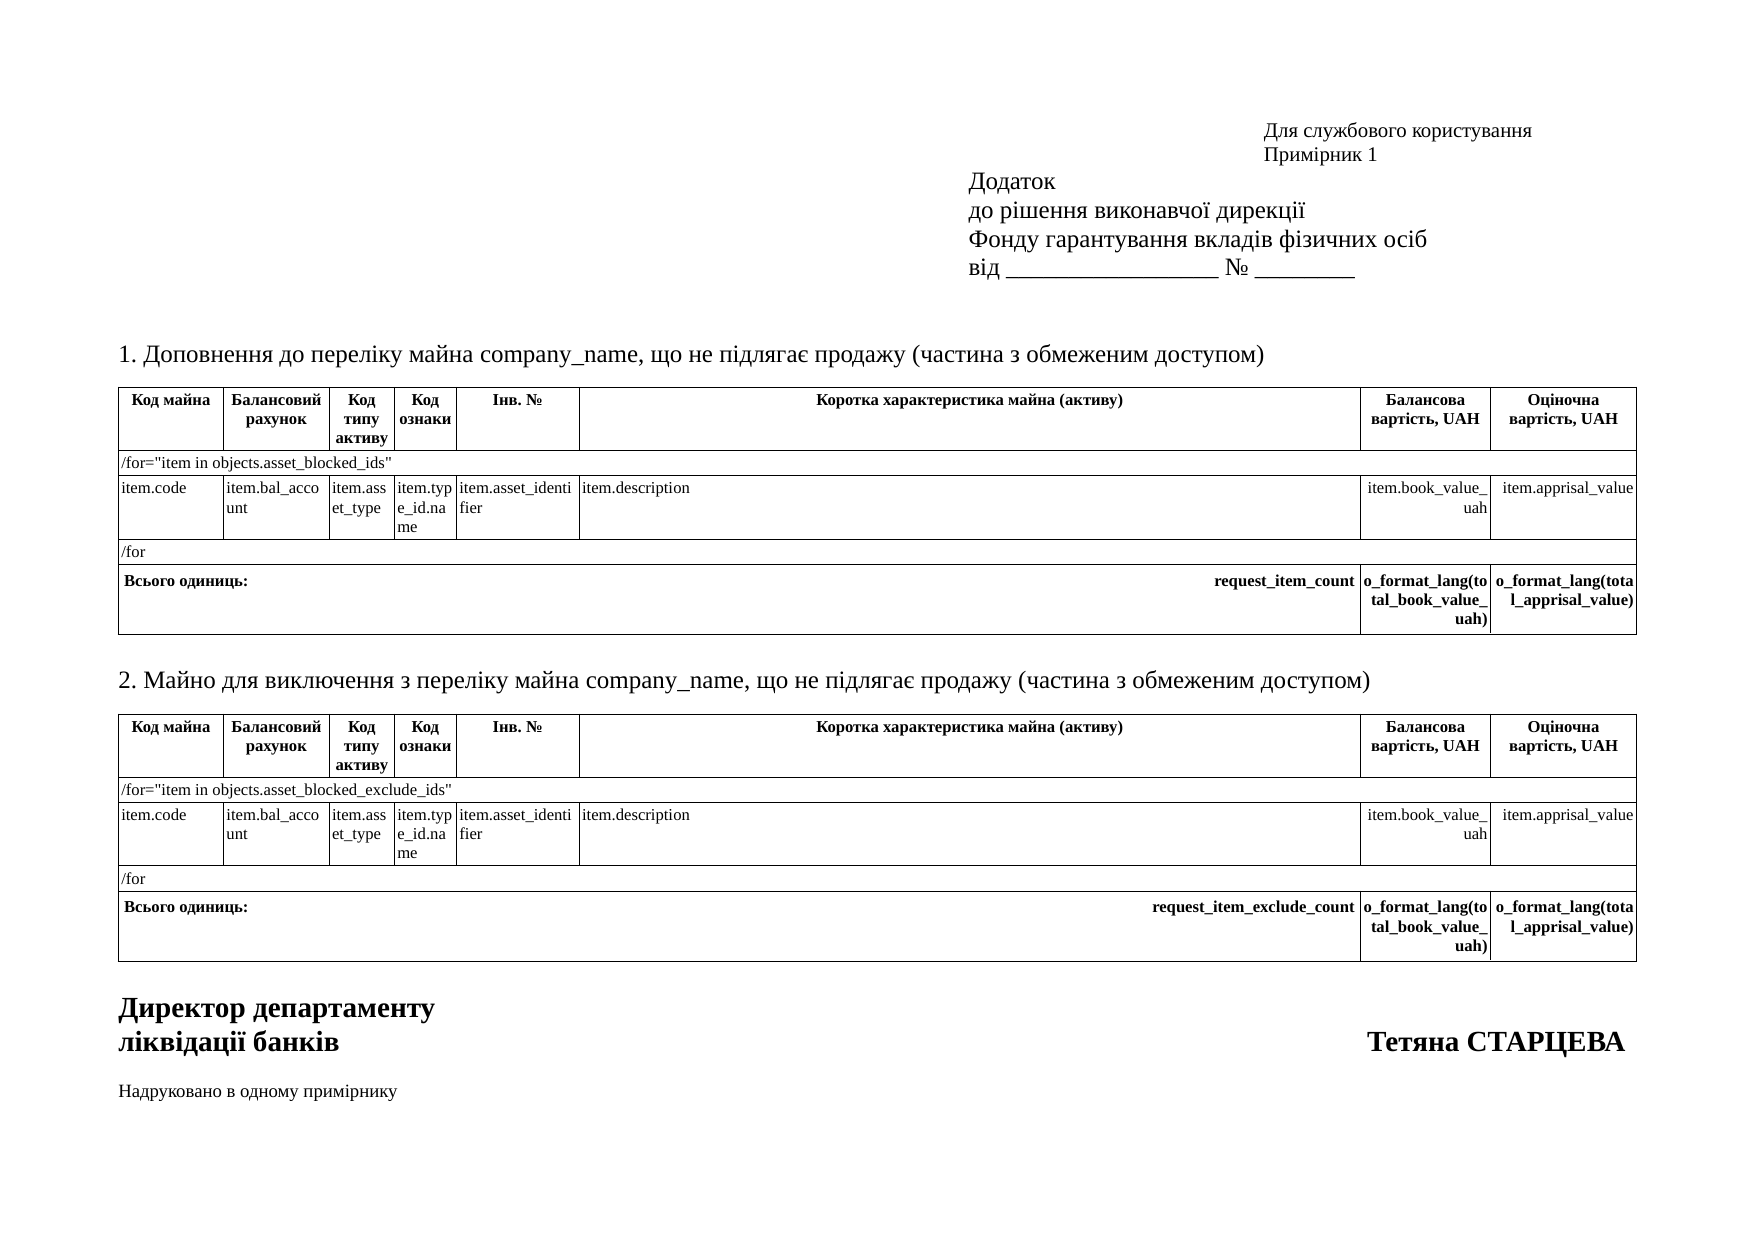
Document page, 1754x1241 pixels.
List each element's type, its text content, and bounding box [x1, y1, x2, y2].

table_header Тетяна СТАРЦЕВА [957, 990, 1636, 1057]
table_header Код майна [119, 388, 223, 450]
table_cell item.book_value_uah [1361, 803, 1490, 865]
list Доповнення до переліку майна company_name, що не підлягає продажу (частина з обмеженим доступом) [118, 339, 1636, 367]
table_cell /for="item in objects.asset_blocked_ids" [119, 451, 1636, 475]
table_header [118, 118, 957, 281]
table_cell request_item_count [739, 565, 1360, 634]
table_cell /for [119, 866, 1636, 891]
table_header Балансова вартість, UAH [1361, 388, 1490, 450]
table_cell item.code [119, 803, 223, 865]
table_cell item.type_id.name [395, 476, 456, 539]
table_cell item.book_value_uah [1361, 476, 1490, 539]
table_cell item.apprisal_value [1491, 476, 1636, 539]
table_header Інв. № [457, 388, 579, 450]
table_header Балансова вартість, UAH [1361, 715, 1490, 777]
table_cell item.type_id.name [395, 803, 456, 865]
table_header Коротка характеристика майна (активу) [580, 388, 1360, 450]
table_header Балансовий рахунок [224, 388, 329, 450]
table_cell item.code [119, 476, 223, 539]
table_cell item.description [580, 476, 1360, 539]
table_cell o_format_lang(total_book_value_uah) [1361, 892, 1490, 961]
table_header Для службового користування Примірник 1 Додаток до рішення виконавчої дирекції Фонду гарантування вкладів фізичних осіб від _________________ № ________ [957, 118, 1636, 281]
table_header Код ознаки [395, 388, 456, 450]
table_header Директор департаменту ліквідації банків [118, 990, 957, 1057]
table_header Оціночна вартість, UAH [1491, 388, 1636, 450]
table_header Код ознаки [395, 715, 456, 777]
table_cell o_format_lang(total_book_value_uah) [1361, 565, 1490, 634]
table_cell o_format_lang(total_apprisal_value) [1490, 892, 1636, 961]
list Майно для виключення з переліку майна company_name, що не підлягає продажу (частина з обмеженим доступом) [118, 666, 1636, 694]
table_cell /for [119, 540, 1636, 564]
table_cell item.bal_account [224, 803, 329, 865]
table_cell item.asset_identifier [457, 476, 579, 539]
table_header Коротка характеристика майна (активу) [580, 715, 1360, 777]
table_cell item.description [580, 803, 1360, 865]
table_header Інв. № [457, 715, 579, 777]
text Надруковано в одному примірнику [118, 1080, 1636, 1102]
table_cell /for="item in objects.asset_blocked_exclude_ids" [119, 778, 1636, 802]
table_cell item.asset_type [330, 476, 394, 539]
table_header Код типу активу [330, 715, 394, 777]
table_cell o_format_lang(total_apprisal_value) [1490, 565, 1636, 634]
table_cell request_item_exclude_count [739, 892, 1360, 961]
table_header Балансовий рахунок [224, 715, 329, 777]
table_cell item.bal_account [224, 476, 329, 539]
table_cell Всього одиниць: [119, 565, 739, 634]
table_header Оціночна вартість, UAH [1491, 715, 1636, 777]
table_cell item.asset_type [330, 803, 394, 865]
table_cell Всього одиниць: [119, 892, 739, 961]
table_cell item.asset_identifier [457, 803, 579, 865]
table_cell item.apprisal_value [1491, 803, 1636, 865]
table_header Код типу активу [330, 388, 394, 450]
table_header Код майна [119, 715, 223, 777]
